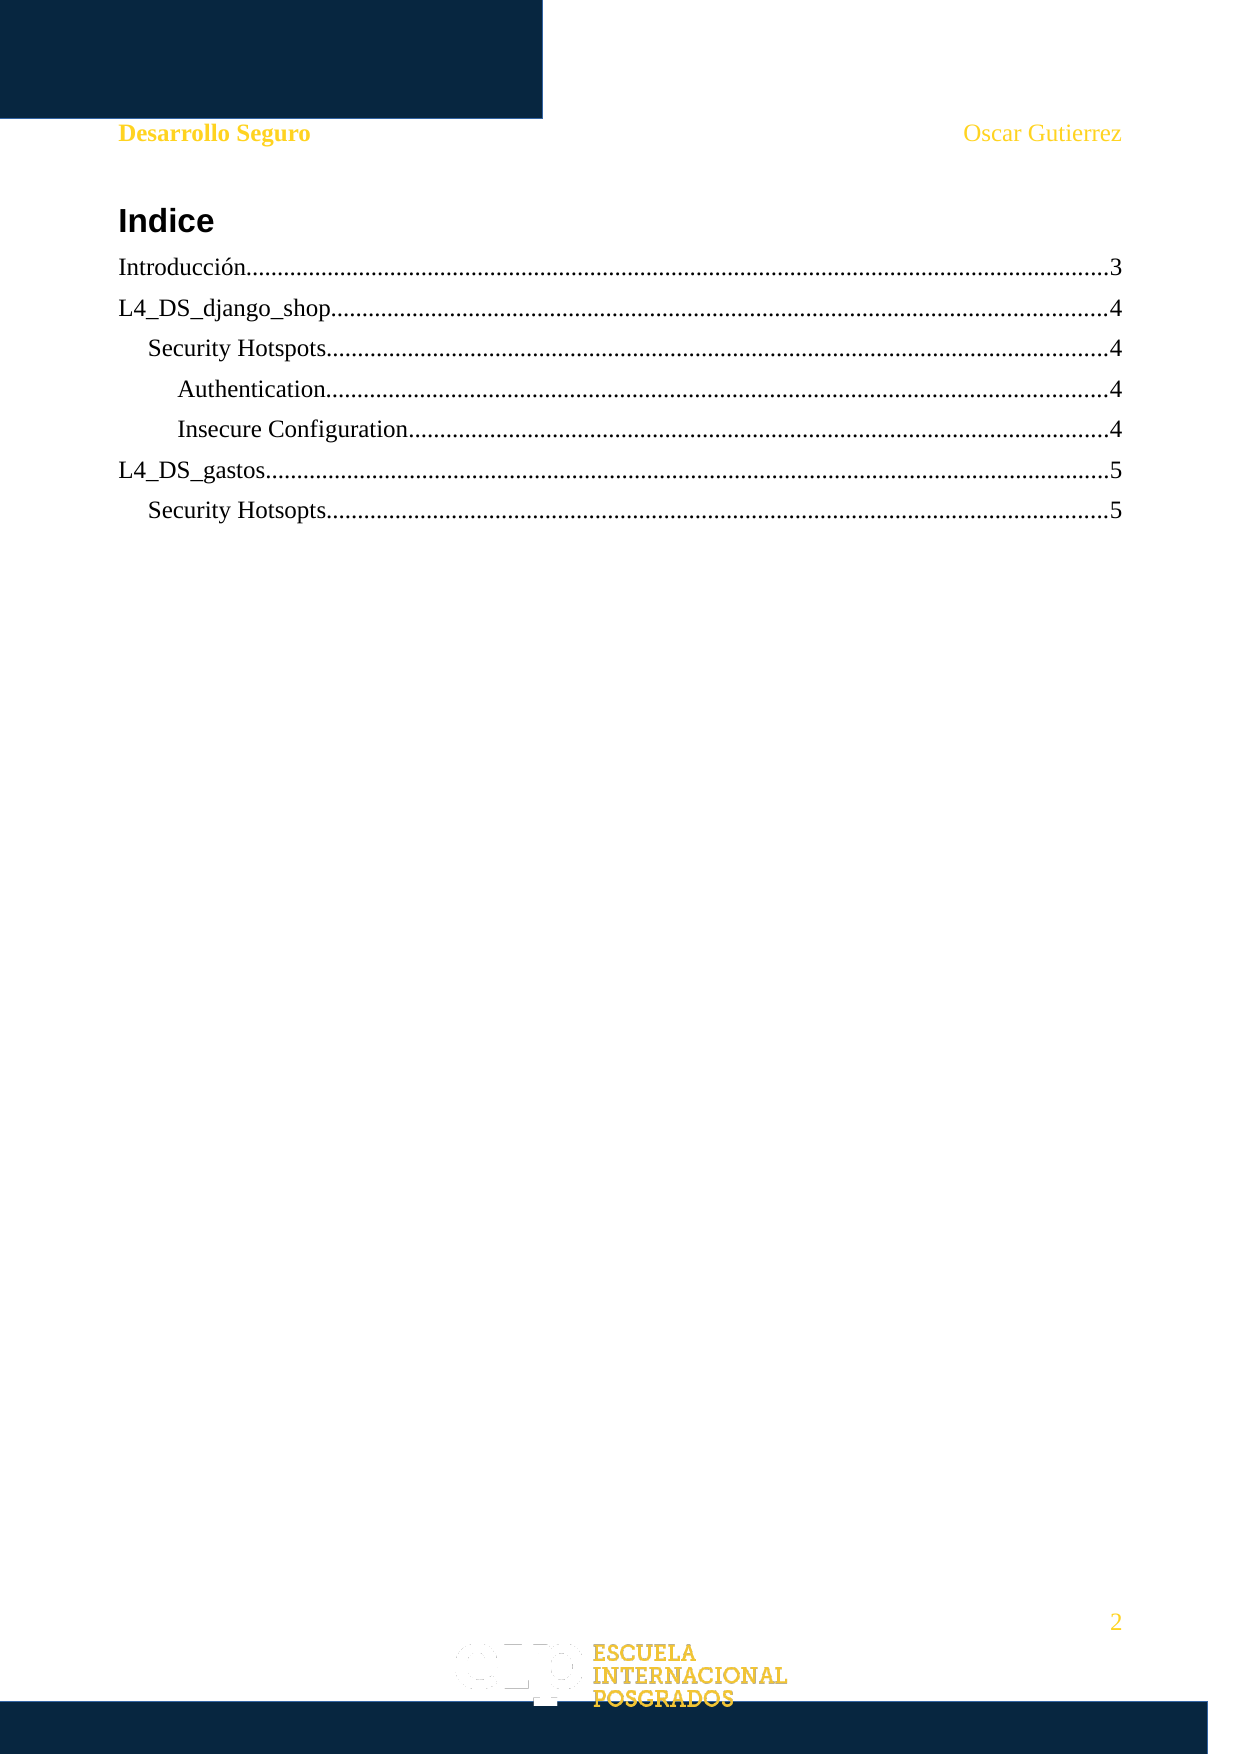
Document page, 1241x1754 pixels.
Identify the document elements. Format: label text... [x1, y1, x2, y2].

text Insecure Configuration 4 [177, 414, 1122, 443]
text Authentication 4 [177, 374, 1122, 403]
text Security Hotsopts 5 [148, 495, 1122, 524]
text Security Hotspots 4 [148, 333, 1122, 362]
picture [452, 1614, 788, 1712]
subtitle Indice [118, 201, 1122, 240]
text L4_DS_gastos 5 [118, 455, 1122, 484]
text Introducción 3 [118, 252, 1122, 281]
text L4_DS_django_shop 4 [118, 293, 1122, 322]
